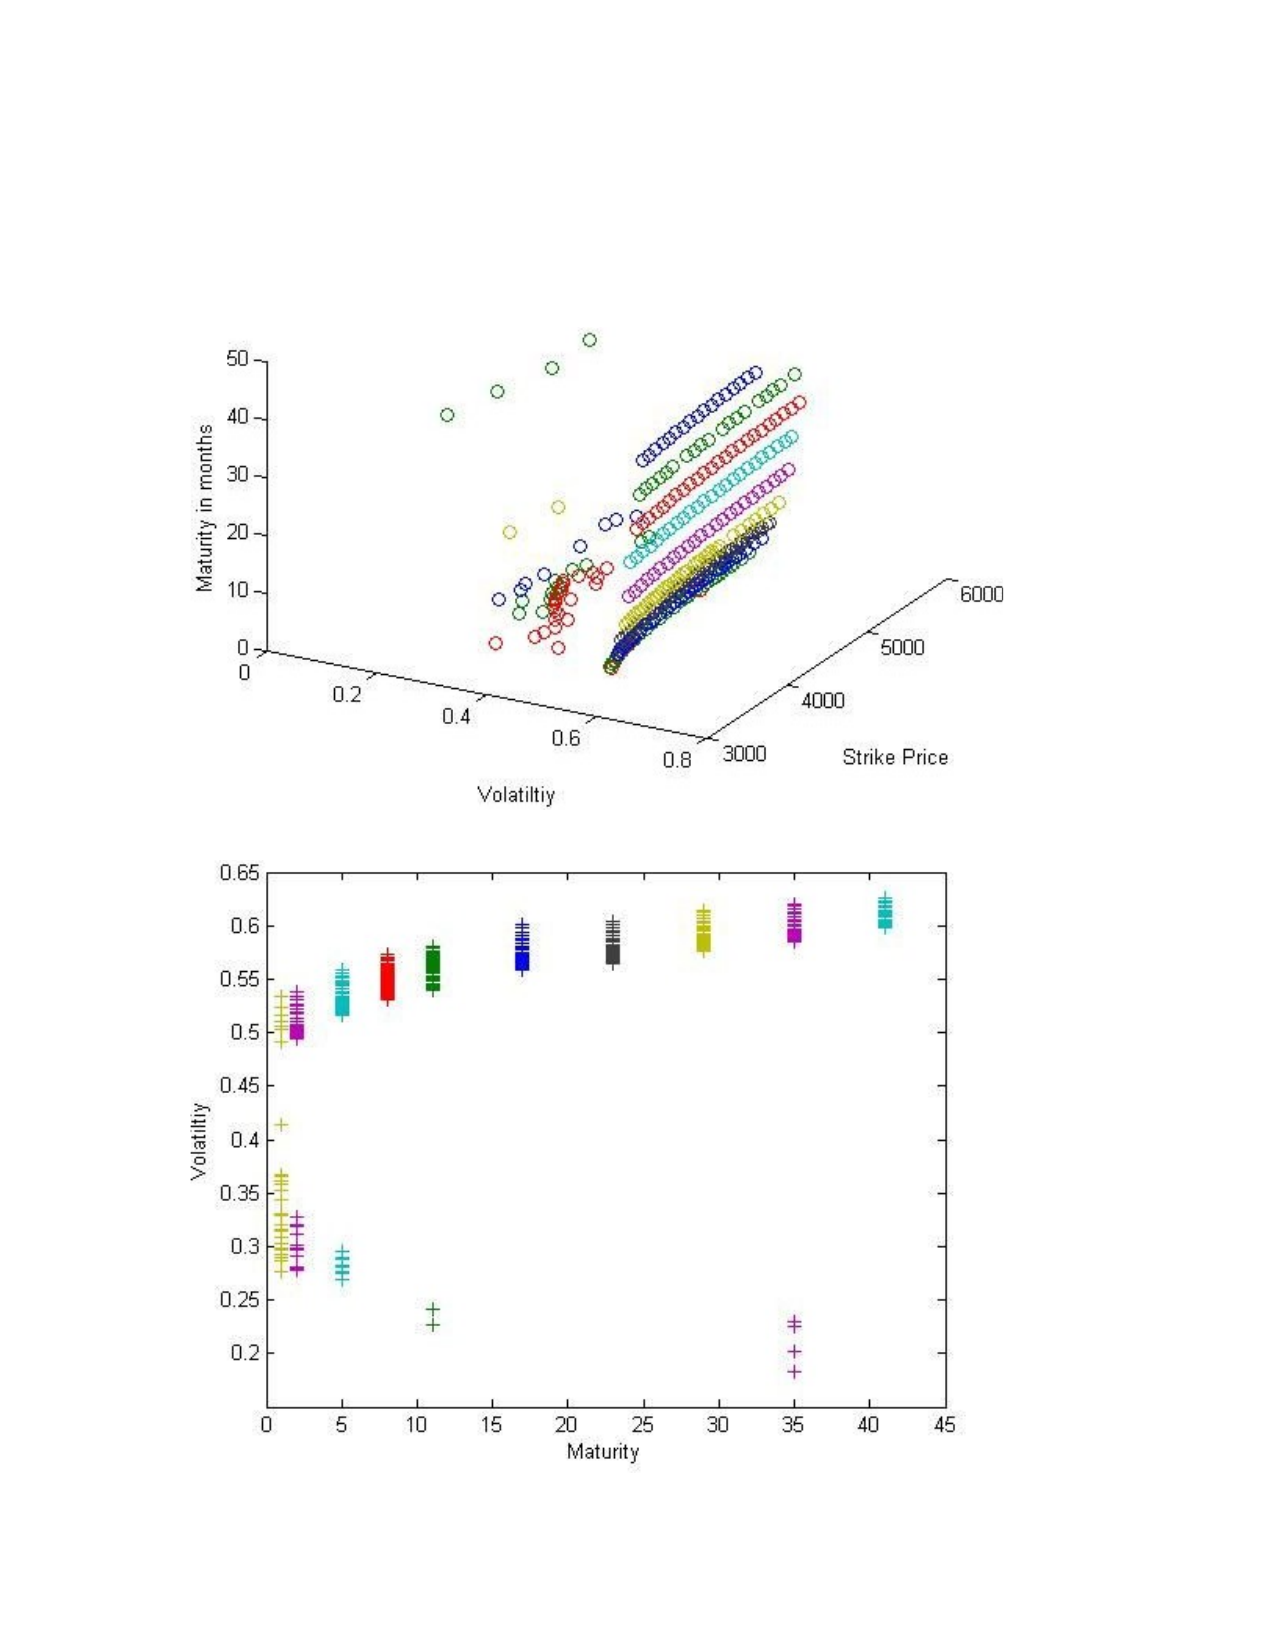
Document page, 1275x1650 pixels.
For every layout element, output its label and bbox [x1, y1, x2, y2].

picture [190, 327, 1004, 810]
picture [190, 860, 966, 1473]
